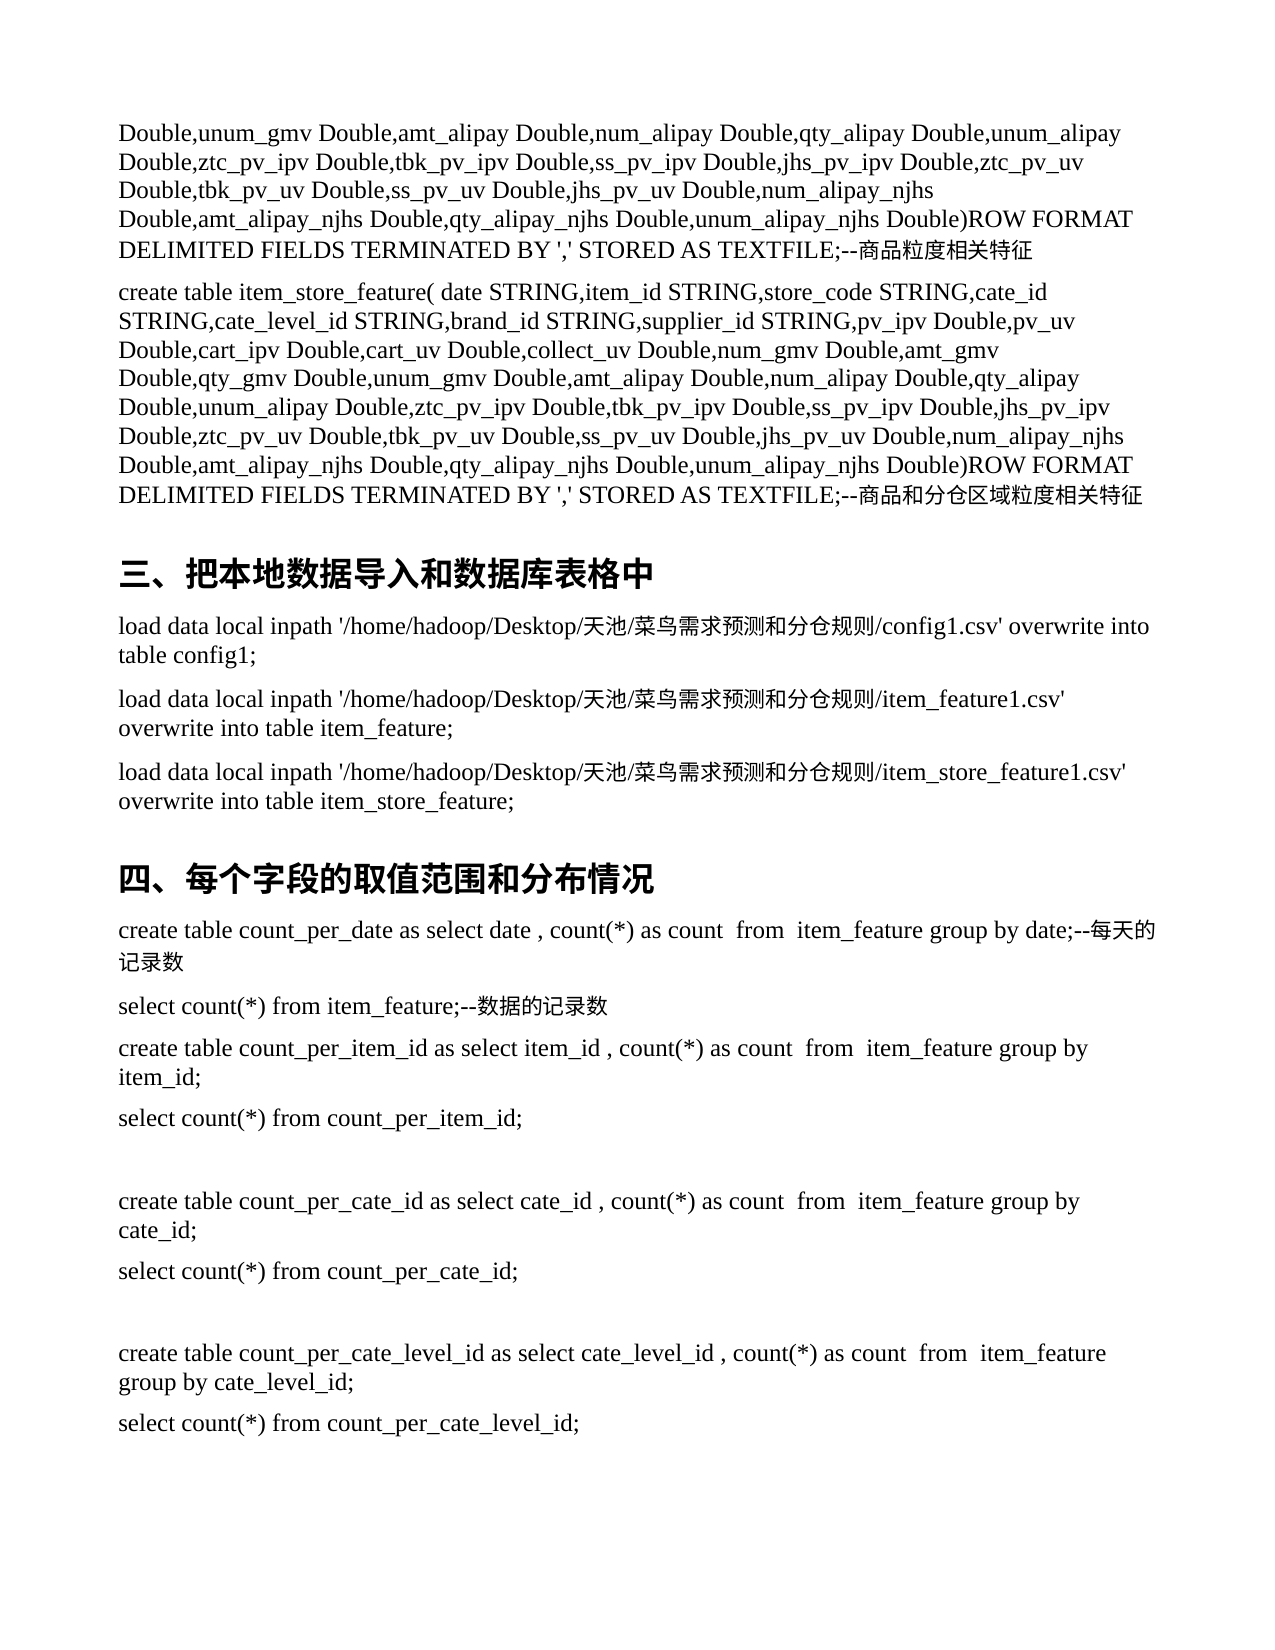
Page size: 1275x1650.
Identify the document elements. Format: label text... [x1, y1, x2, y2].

subtitle 四、每个字段的取值范围和分布情况 [118, 852, 1157, 901]
text create table count_per_date as select date , count(*) as count from item_feature group by date;--每天的记录数 [118, 913, 1157, 977]
text create table count_per_cate_level_id as select cate_level_id , count(*) as count from item_feature group by cate_level_id; [118, 1338, 1157, 1396]
text Double,unum_gmv Double,amt_alipay Double,num_alipay Double,qty_alipay Double,unum_alipay Double,ztc_pv_ipv Double,tbk_pv_ipv Double,ss_pv_ipv Double,jhs_pv_ipv Double,ztc_pv_uv Double,tbk_pv_uv Double,ss_pv_uv Double,jhs_pv_uv Double,num_alipay_njhs Double,amt_alipay_njhs Double,qty_alipay_njhs Double,unum_alipay_njhs Double)ROW FORMAT DELIMITED FIELDS TERMINATED BY ',' STORED AS TEXTFILE;--商品粒度相关特征 [118, 118, 1157, 265]
text load data local inpath '/home/hadoop/Desktop/天池/菜鸟需求预测和分仓规则/config1.csv' overwrite into table config1; [118, 609, 1157, 669]
text select count(*) from count_per_item_id; [118, 1103, 1157, 1132]
text load data local inpath '/home/hadoop/Desktop/天池/菜鸟需求预测和分仓规则/item_feature1.csv' overwrite into table item_feature; [118, 682, 1157, 742]
subtitle 三、把本地数据导入和数据库表格中 [118, 548, 1157, 596]
text select count(*) from item_feature;--数据的记录数 [118, 989, 1157, 1021]
text create table count_per_cate_id as select cate_id , count(*) as count from item_feature group by cate_id; [118, 1186, 1157, 1243]
text create table item_store_feature( date STRING,item_id STRING,store_code STRING,cate_id STRING,cate_level_id STRING,brand_id STRING,supplier_id STRING,pv_ipv Double,pv_uv Double,cart_ipv Double,cart_uv Double,collect_uv Double,num_gmv Double,amt_gmv Double,qty_gmv Double,unum_gmv Double,amt_alipay Double,num_alipay Double,qty_alipay Double,unum_alipay Double,ztc_pv_ipv Double,tbk_pv_ipv Double,ss_pv_ipv Double,jhs_pv_ipv Double,ztc_pv_uv Double,tbk_pv_uv Double,ss_pv_uv Double,jhs_pv_uv Double,num_alipay_njhs Double,amt_alipay_njhs Double,qty_alipay_njhs Double,unum_alipay_njhs Double)ROW FORMAT DELIMITED FIELDS TERMINATED BY ',' STORED AS TEXTFILE;--商品和分仓区域粒度相关特征 [118, 277, 1157, 510]
text select count(*) from count_per_cate_level_id; [118, 1408, 1157, 1437]
text create table count_per_item_id as select item_id , count(*) as count from item_feature group by item_id; [118, 1033, 1157, 1091]
text select count(*) from count_per_cate_id; [118, 1256, 1157, 1285]
text load data local inpath '/home/hadoop/Desktop/天池/菜鸟需求预测和分仓规则/item_store_feature1.csv' overwrite into table item_store_feature; [118, 754, 1157, 815]
